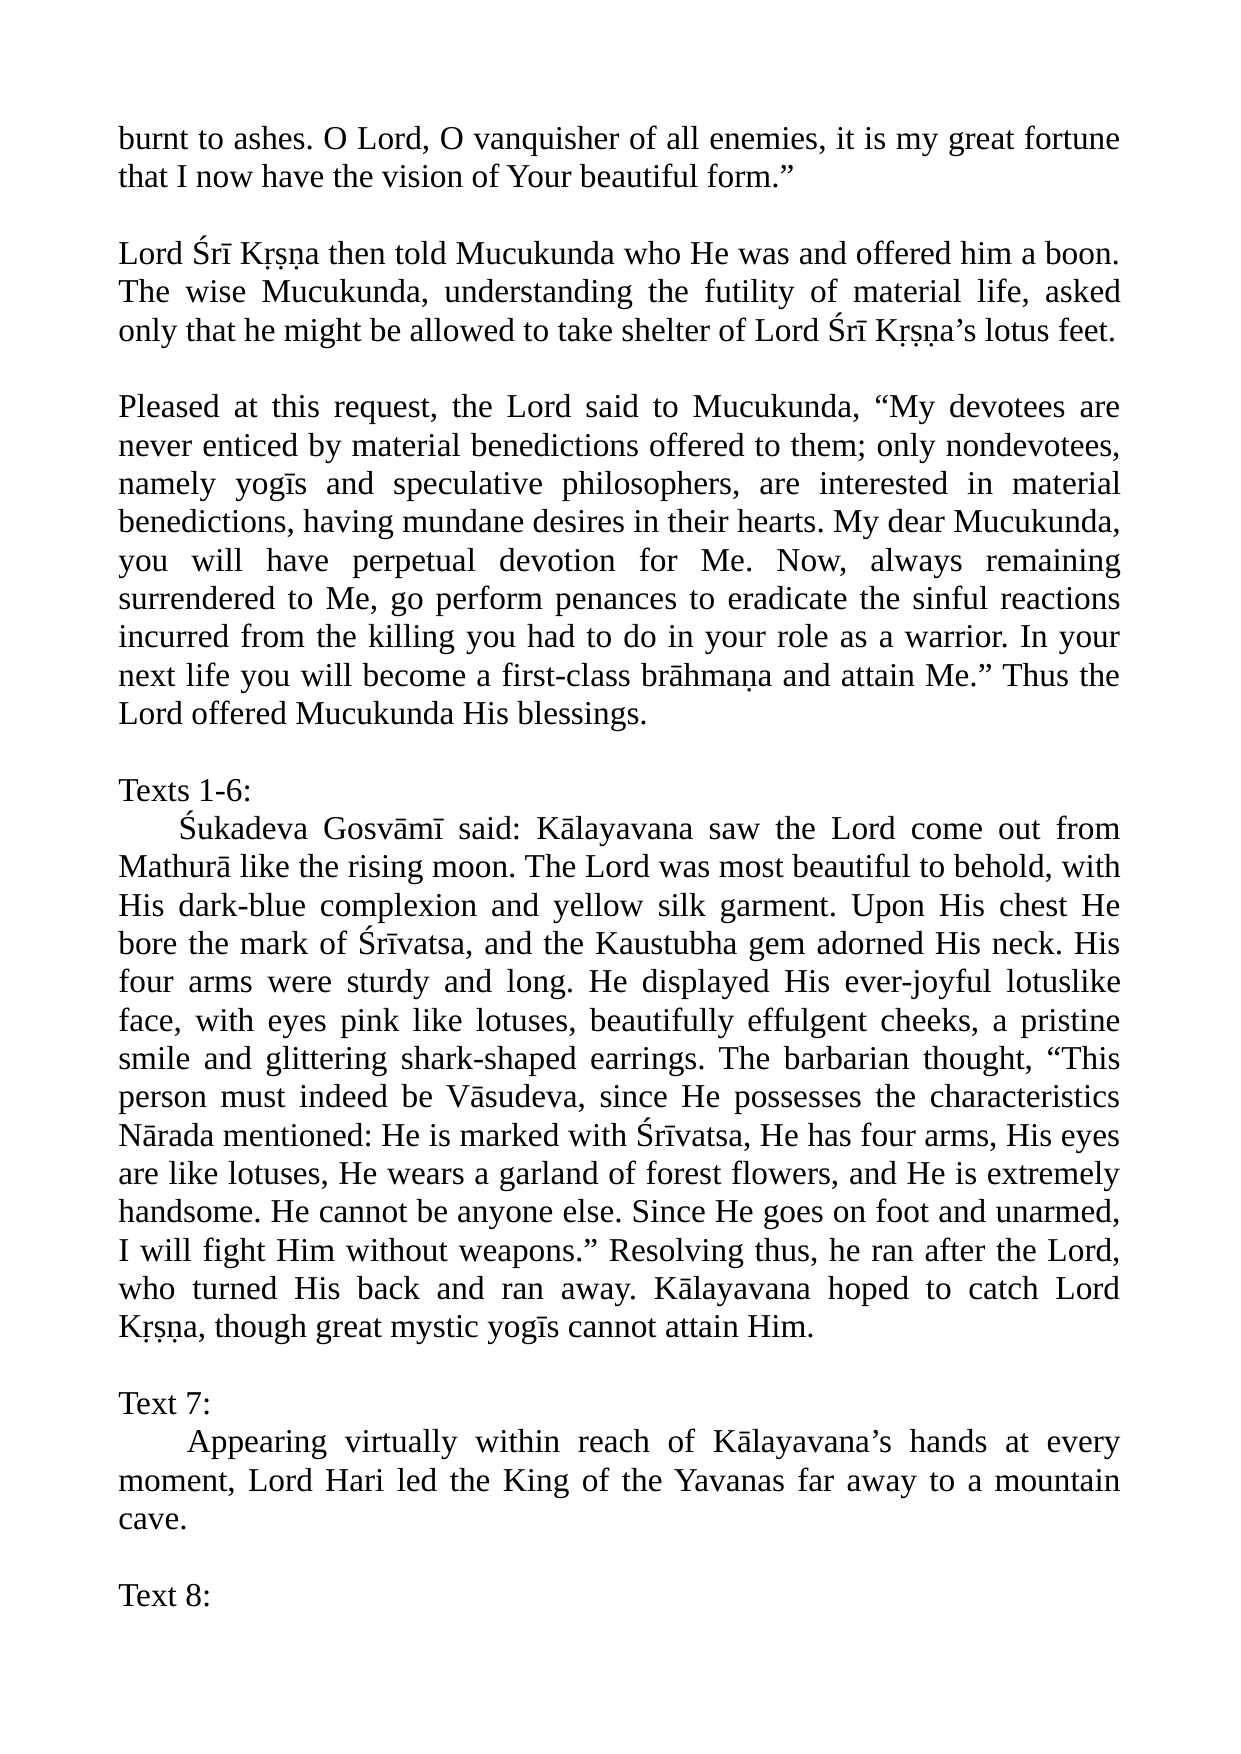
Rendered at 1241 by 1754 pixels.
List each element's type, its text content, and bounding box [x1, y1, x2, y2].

text Pleased at this request, the Lord said to Mucukunda, “My devotees are never enticed by material benedictions offered to them; only nondevotees, namely yogīs and speculative philosophers, are interested in material benedictions, having mundane desires in their hearts. My dear Mucukunda, you will have perpetual devotion for Me. Now, always remaining surrendered to Me, go perform penances to eradicate the sinful reactions incurred from the killing you had to do in your role as a warrior. In your next life you will become a first-class brāhmaṇa and attain Me.” Thus the Lord offered Mucukunda His blessings. [118, 386, 1122, 731]
text burnt to ashes. O Lord, O vanquisher of all enemies, it is my great fortune that I now have the vision of Your beautiful form.” [118, 118, 1122, 195]
text Śukadeva Gosvāmī said: Kālayavana saw the Lord come out from Mathurā like the rising moon. The Lord was most beautiful to behold, with His dark-blue complexion and yellow silk garment. Upon His chest He bore the mark of Śrīvatsa, and the Kaustubha gem adorned His neck. His four arms were sturdy and long. He displayed His ever-joyful lotuslike face, with eyes pink like lotuses, beautifully effulgent cheeks, a pristine smile and glittering shark-shaped earrings. The barbarian thought, “This person must indeed be Vāsudeva, since He possesses the characteristics Nārada mentioned: He is marked with Śrīvatsa, He has four arms, His eyes are like lotuses, He wears a garland of forest flowers, and He is extremely handsome. He cannot be anyone else. Since He goes on foot and unarmed, I will fight Him without weapons.” Resolving thus, he ran after the Lord, who turned His back and ran away. Kālayavana hoped to catch Lord Kṛṣṇa, though great mystic yogīs cannot attain Him. [118, 808, 1122, 1345]
text Text 8: [118, 1575, 1122, 1613]
text Text 7: [118, 1383, 1122, 1421]
text Texts 1-6: [118, 770, 1122, 808]
text Lord Śrī Kṛṣṇa then told Mucukunda who He was and offered him a boon. The wise Mucukunda, understanding the futility of material life, asked only that he might be allowed to take shelter of Lord Śrī Kṛṣṇa’s lotus feet. [118, 233, 1122, 348]
text Appearing virtually within reach of Kālayavana’s hands at every moment, Lord Hari led the King of the Yavanas far away to a mountain cave. [118, 1421, 1122, 1536]
